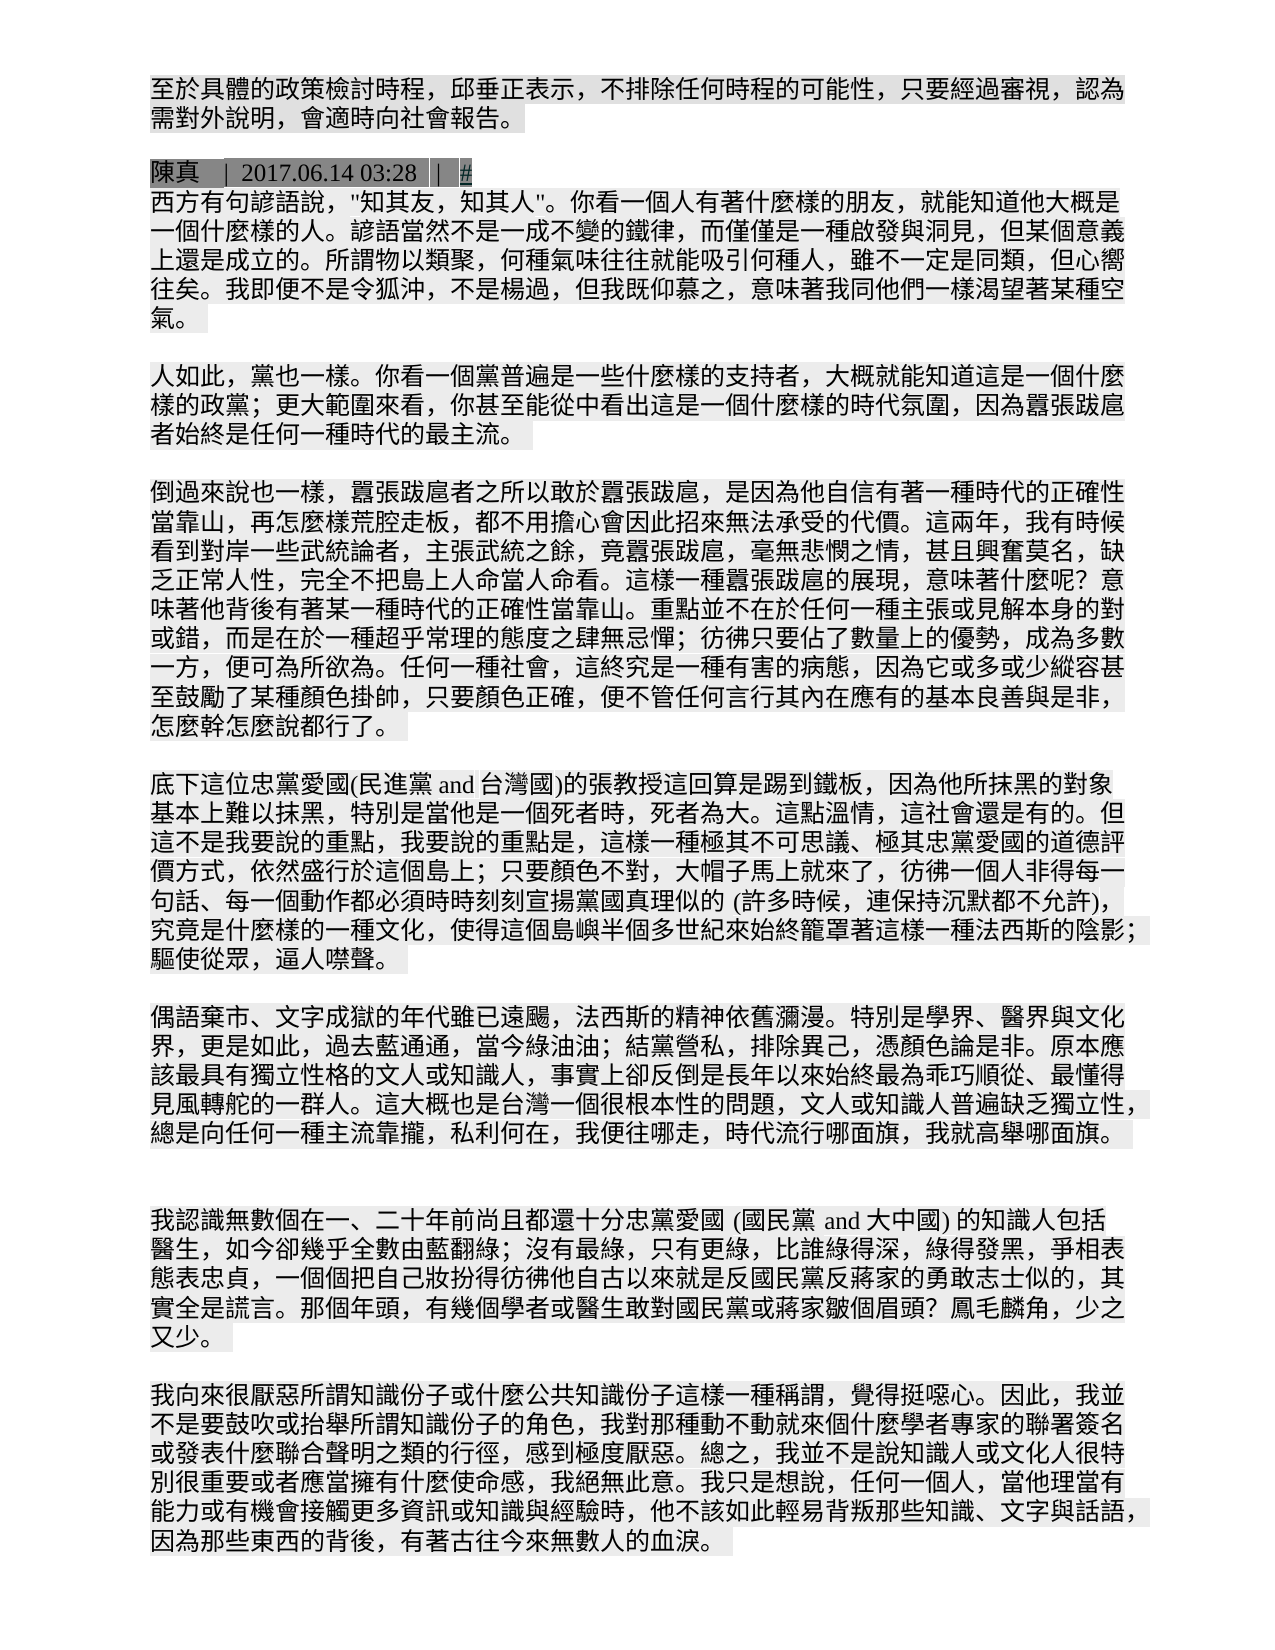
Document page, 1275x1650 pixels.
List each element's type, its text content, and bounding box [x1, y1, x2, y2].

text 陳真 | 2017.06.14 03:28 | # [150, 158, 1125, 188]
text 西方有句諺語說，"知其友，知其人"。你看一個人有著什麼樣的朋友，就能知道他大概是一個什麼樣的人。諺語當然不是一成不變的鐵律，而僅僅是一種啟發與洞見，但某個意義上還是成立的。所謂物以類聚，何種氣味往往就能吸引何種人，雖不一定是同類，但心嚮往矣。我即便不是令狐沖，不是楊過，但我既仰慕之，意味著我同他們一樣渴望著某種空氣。 人如此，黨也一樣。你看一個黨普遍是一些什麼樣的支持者，大概就能知道這是一個什麼樣的政黨；更大範圍來看，你甚至能從中看出這是一個什麼樣的時代氛圍，因為囂張跋扈者始終是任何一種時代的最主流。 倒過來說也一樣，囂張跋扈者之所以敢於囂張跋扈，是因為他自信有著一種時代的正確性當靠山，再怎麼樣荒腔走板，都不用擔心會因此招來無法承受的代價。這兩年，我有時候看到對岸一些武統論者，主張武統之餘，竟囂張跋扈，毫無悲憫之情，甚且興奮莫名，缺乏正常人性，完全不把島上人命當人命看。這樣一種囂張跋扈的展現，意味著什麼呢？意味著他背後有著某一種時代的正確性當靠山。重點並不在於任何一種主張或見解本身的對或錯，而是在於一種超乎常理的態度之肆無忌憚；彷彿只要佔了數量上的優勢，成為多數一方，便可為所欲為。任何一種社會，這終究是一種有害的病態，因為它或多或少縱容甚至鼓勵了某種顏色掛帥，只要顏色正確，便不管任何言行其內在應有的基本良善與是非，怎麼幹怎麼說都行了。 底下這位忠黨愛國(民進黨and台灣國)的張教授這回算是踢到鐵板，因為他所抹黑的對象基本上難以抹黑，特別是當他是一個死者時，死者為大。這點溫情，這社會還是有的。但這不是我要說的重點，我要說的重點是，這樣一種極其不可思議、極其忠黨愛國的道德評價方式，依然盛行於這個島上；只要顏色不對，大帽子馬上就來了，彷彿一個人非得每一句話、每一個動作都必須時時刻刻宣揚黨國真理似的 (許多時候，連保持沉默都不允許)，究竟是什麼樣的一種文化，使得這個島嶼半個多世紀來始終籠罩著這樣一種法西斯的陰影；驅使從眾，逼人噤聲。 偶語棄市、文字成獄的年代雖已遠颺，法西斯的精神依舊瀰漫。特別是學界、醫界與文化界，更是如此，過去藍通通，當今綠油油；結黨營私，排除異己，憑顏色論是非。原本應該最具有獨立性格的文人或知識人，事實上卻反倒是長年以來始終最為乖巧順從、最懂得見風轉舵的一群人。這大概也是台灣一個很根本性的問題，文人或知識人普遍缺乏獨立性，總是向任何一種主流靠攏，私利何在，我便往哪走，時代流行哪面旗，我就高舉哪面旗。 我認識無數個在一、二十年前尚且都還十分忠黨愛國 (國民黨 and 大中國) 的知識人包括醫生，如今卻幾乎全數由藍翻綠；沒有最綠，只有更綠，比誰綠得深，綠得發黑，爭相表態表忠貞，一個個把自己妝扮得彷彿他自古以來就是反國民黨反蔣家的勇敢志士似的，其實全是謊言。那個年頭，有幾個學者或醫生敢對國民黨或蔣家皺個眉頭？鳳毛麟角，少之又少。 我向來很厭惡所謂知識份子或什麼公共知識份子這樣一種稱謂，覺得挺噁心。因此，我並不是要鼓吹或抬舉所謂知識份子的角色，我對那種動不動就來個什麼學者專家的聯署簽名或發表什麼聯合聲明之類的行徑，感到極度厭惡。總之，我並不是說知識人或文化人很特別很重要或者應當擁有什麼使命感，我絕無此意。我只是想說，任何一個人，當他理當有能力或有機會接觸更多資訊或知識與經驗時，他不該如此輕易背叛那些知識、文字與話語，因為那些東西的背後，有著古往今來無數人的血淚。 當然不是每個人都可以成為比方說 Noam Chomsky或 John Pilger 或羅素或沙特，這裏頭除了品性，當然還有能力問題。能力好壞無法強求，但基本品性卻是每個人理應都做得到的。不一定要視死如歸，但是，憑著一點點基本良知，說上一點點哪怕微不足道的良心話卻不難。 或許不該要求大家都得思義忘利、不顧安危與前途，但是，不要囂張跋扈為虎作倀，不要昧著良心積極為惡，理當不會太困難才對。但事實上台灣卻長年以來連這樣一種社會發展的基本局面與議論空間都無法產生，誰落單誰倒楣，攀附權勢迎合主流追逐私利不惜顛倒是非黑白的現象卻越來越嚴重；顏色不但壓倒了是非，甚且壓倒人性，寧不可悲？ 殷海光在1958年出刊的 "自由中國" 社論裏曾經感嘆：當今台灣之大學教授的 "獨立精神與風骨"，難以和當年北大、清華相比。殷說： "有的甚至以勾結權要、走官家門路、迎合現實政治路線、拿政治口號寫教材為得計，為人師表者竟甘心走下坡路，寧不可悲？" 二、三十年後的八零年代，讀到這些平淡話語，年少胸懷竟難掩惆悵。如今轉眼間又一個 "三十年" 過去了，悲懷依舊；就像個壞掉的時鐘，彷彿這三十多年光陰只是一場激昂燦爛的夢，一朝醒來，轉眼成空。 陳真 2017. 06. 14. ================== 副教授盼齊柏林「靈魂反省」惹議 Yahoo奇摩 2017年6月13日 導演齊柏林日前墜機身亡，中興副教授張明強在臉書發文，願齊柏林靈魂得到反省，引發許多網友不滿。 中興大學副教授張明強日前在臉書發文表示，齊柏林的過世，令人哀傷。但絕不是為了失去一位所謂為台灣環境保護紀錄片導演哀悼。他的 "看見台灣"，完全忽略中國國民黨黨國結構對台灣造成的傷害，自己又常和黨國人士交往，和奇美小護士 (陳真按：指陳文茜) 是好朋友，這樣的紀錄片，只有搶發言權，而真正傷害到台灣。願他安息，且靈魂得到反省。 貼文引發不少網友不滿撻伐。中興大學今天下午發表聲明指出，齊柏林導演的專業，熱忱與投入，以及對台灣這塊土地與家園的關愛，有目共睹。他的驟然離世，是社會良知的損失。 [150, 188, 1125, 1556]
